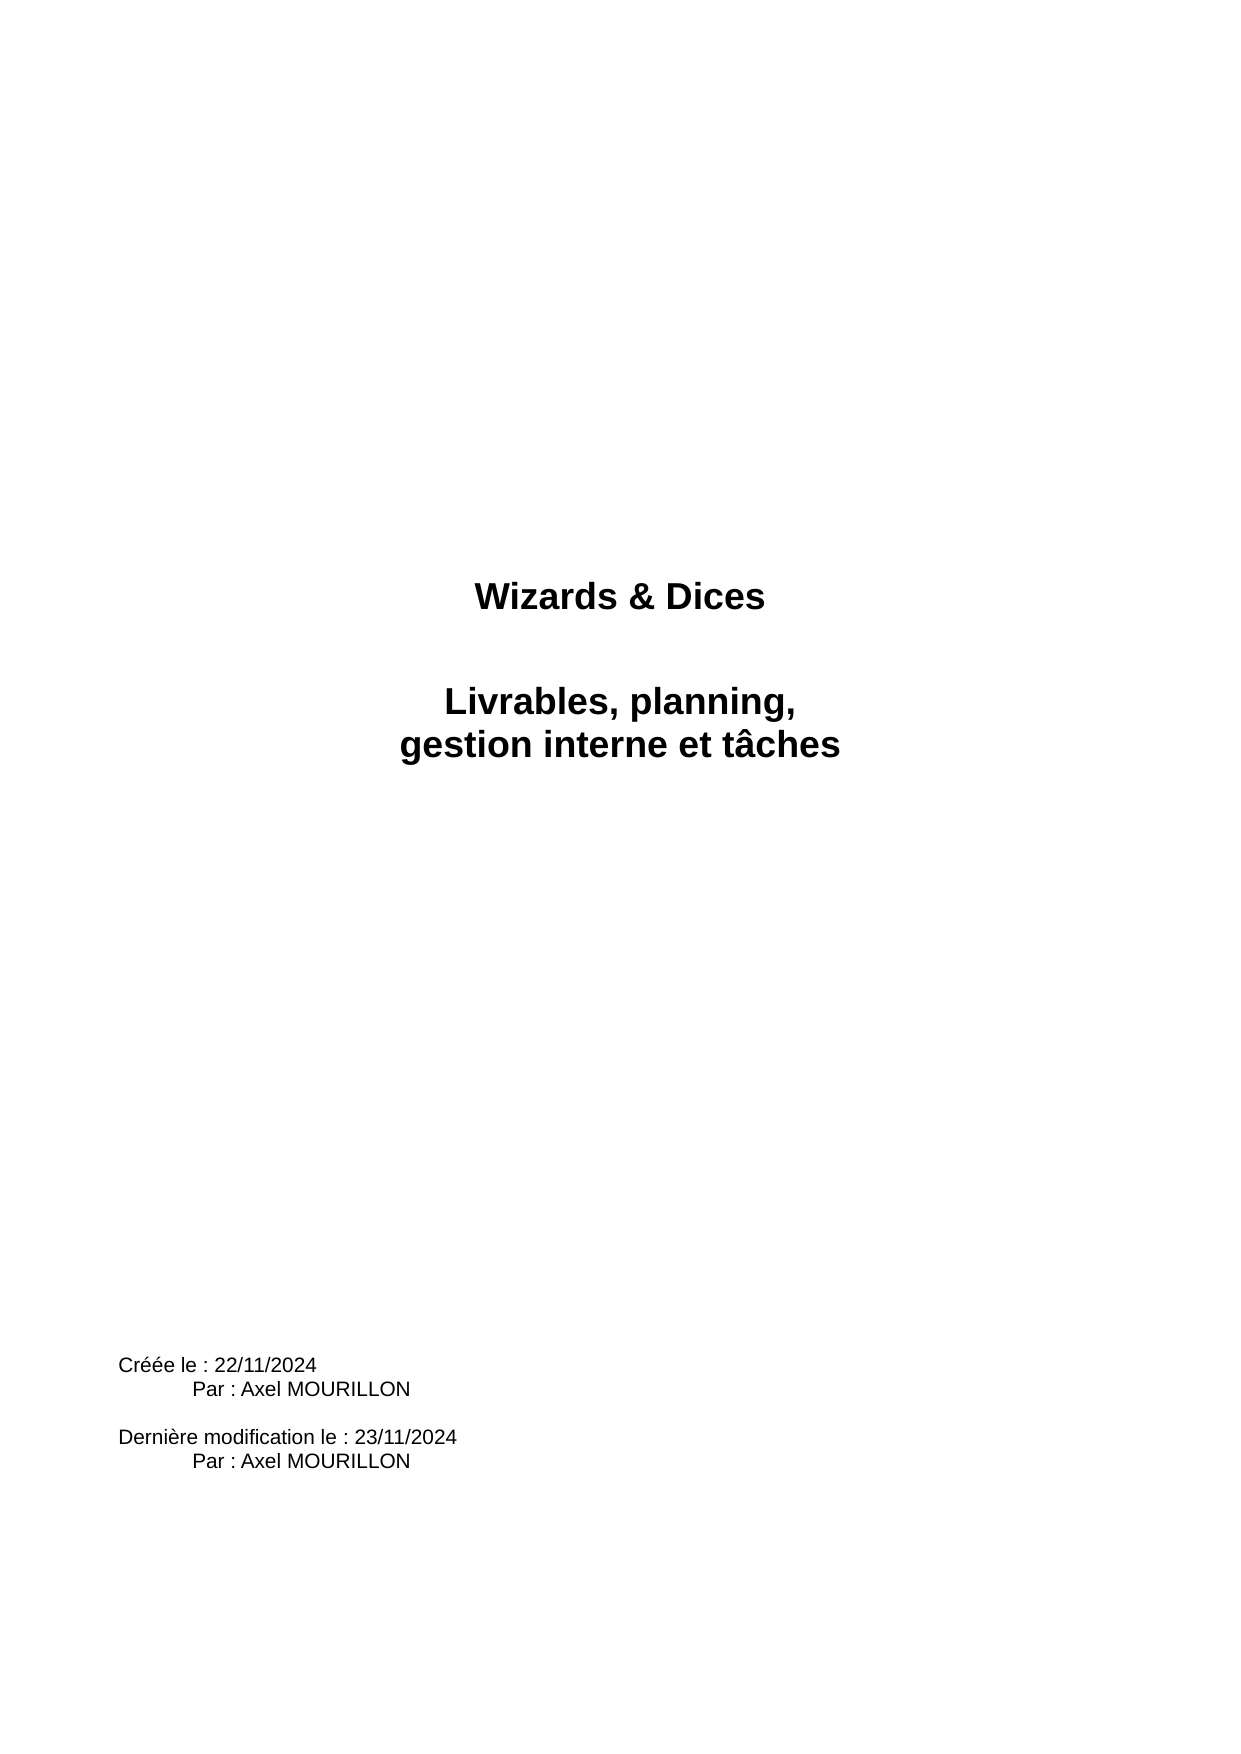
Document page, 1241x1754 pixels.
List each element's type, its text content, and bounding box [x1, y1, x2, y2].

text Par : Axel MOURILLON [118, 1377, 1122, 1401]
text Créée le : 22/11/2024 [118, 1353, 1122, 1377]
text Par : Axel MOURILLON [118, 1448, 1122, 1472]
text Dernière modification le : 23/11/2024 [118, 1424, 1122, 1448]
title Wizards & Dices [118, 574, 1122, 617]
title Livrables, planning, gestion interne et tâches [118, 679, 1122, 765]
